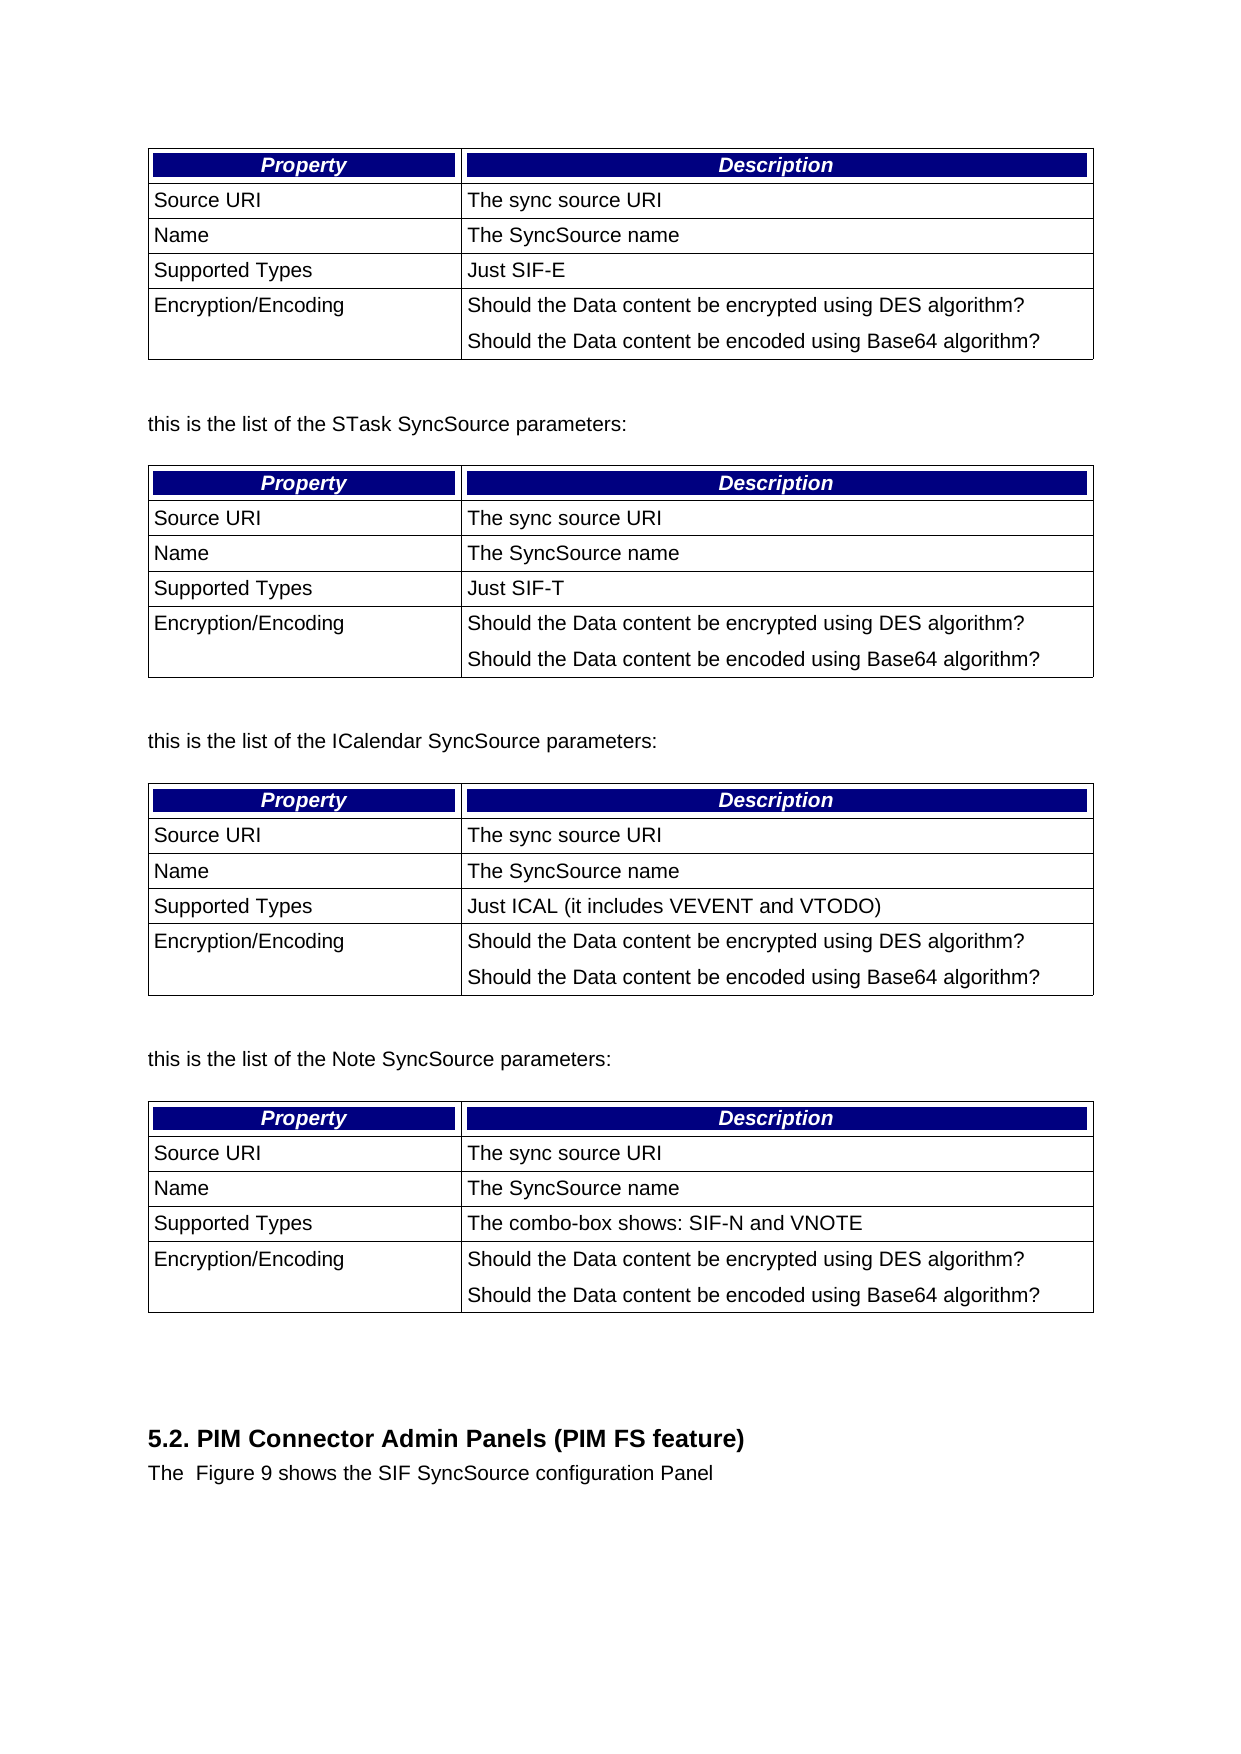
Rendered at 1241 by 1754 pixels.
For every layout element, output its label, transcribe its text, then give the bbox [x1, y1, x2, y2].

text this is the list of the ICalendar SyncSource parameters: [148, 730, 1093, 753]
table_cell Source URI [149, 501, 461, 535]
table_header Description [462, 1102, 1093, 1136]
subtitle PIM Connector Admin Panels (PIM FS feature) [148, 1424, 1093, 1452]
table_cell The sync source URI [462, 501, 1093, 535]
table_cell Source URI [149, 1137, 461, 1171]
table_cell Name [149, 219, 461, 253]
table_header Description [462, 149, 1093, 183]
table_cell Source URI [149, 184, 461, 218]
table_cell Encryption/Encoding [149, 924, 461, 995]
table_cell Just SIF-E [462, 254, 1093, 288]
table_cell Name [149, 1172, 461, 1206]
table_header Description [462, 466, 1093, 500]
table_cell Supported Types [149, 1207, 461, 1241]
table_cell Encryption/Encoding [149, 289, 461, 359]
table_cell The SyncSource name [462, 536, 1093, 571]
table_cell The SyncSource name [462, 219, 1093, 253]
table_cell Just ICAL (it includes VEVENT and VTODO) [462, 889, 1093, 923]
table_cell Should the Data content be encrypted using DES algorithm? Should the Data content be encoded using Base64 algorithm? [462, 289, 1093, 359]
table_cell Source URI [149, 819, 461, 853]
table_cell The sync source URI [462, 1137, 1093, 1171]
table_cell Encryption/Encoding [149, 1242, 461, 1312]
table_cell The sync source URI [462, 819, 1093, 853]
table_cell Supported Types [149, 254, 461, 288]
table_header Property [149, 1102, 461, 1136]
table_cell The SyncSource name [462, 854, 1093, 888]
table_cell The sync source URI [462, 184, 1093, 218]
text this is the list of the Note SyncSource parameters: [148, 1048, 1093, 1071]
table_header Property [149, 466, 461, 500]
table_header Property [149, 784, 461, 818]
table_cell Supported Types [149, 889, 461, 923]
table_cell The SyncSource name [462, 1172, 1093, 1206]
table_cell Name [149, 536, 461, 571]
table_cell Supported Types [149, 572, 461, 606]
table_cell Should the Data content be encrypted using DES algorithm? Should the Data content be encoded using Base64 algorithm? [462, 607, 1093, 677]
table_cell Should the Data content be encrypted using DES algorithm? Should the Data content be encoded using Base64 algorithm? [462, 924, 1093, 995]
table_header Property [149, 149, 461, 183]
table_header Description [462, 784, 1093, 818]
text The Figure 9 shows the SIF SyncSource configuration Panel [148, 1461, 1093, 1485]
table_cell The combo-box shows: SIF-N and VNOTE [462, 1207, 1093, 1241]
text this is the list of the STask SyncSource parameters: [148, 412, 1093, 436]
table_cell Encryption/Encoding [149, 607, 461, 677]
table_cell Should the Data content be encrypted using DES algorithm? Should the Data content be encoded using Base64 algorithm? [462, 1242, 1093, 1312]
table_cell Name [149, 854, 461, 888]
table_cell Just SIF-T [462, 572, 1093, 606]
